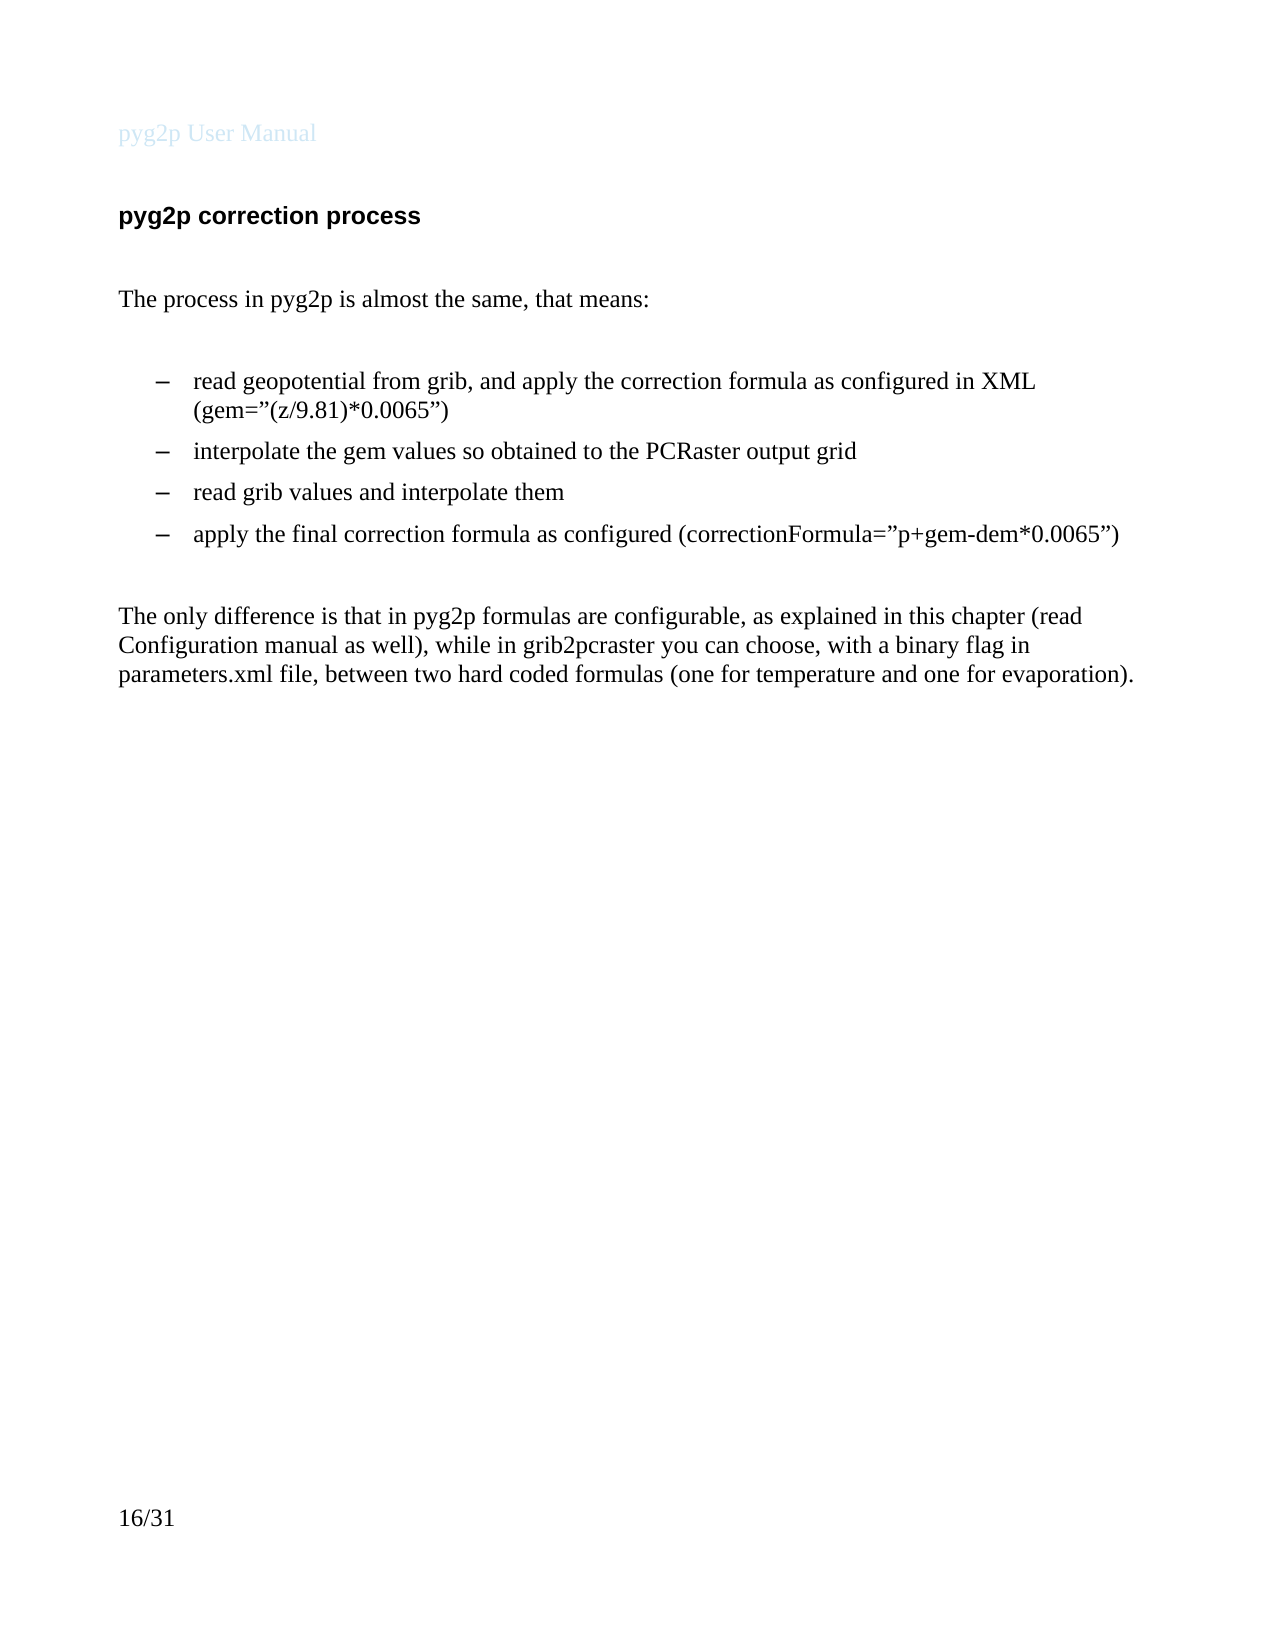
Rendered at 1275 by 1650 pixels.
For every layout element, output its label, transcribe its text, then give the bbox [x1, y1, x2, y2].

list read grib values and interpolate them [156, 477, 1157, 506]
list interpolate the gem values so obtained to the PCRaster output grid [156, 436, 1157, 465]
list apply the final correction formula as configured (correctionFormula=”p+gem-dem*0.0065”) [156, 519, 1157, 547]
subtitle pyg2p correction process [118, 201, 1157, 230]
text The process in pyg2p is almost the same, that means: [118, 284, 1157, 312]
text The only difference is that in pyg2p formulas are configurable, as explained in this chapter (read Configuration manual as well), while in grib2pcraster you can choose, with a binary flag in parameters.xml file, between two hard coded formulas (one for temperature and one for evaporation). [118, 601, 1157, 687]
list read geopotential from grib, and apply the correction formula as configured in XML (gem=”(z/9.81)*0.0065”) [156, 366, 1157, 424]
